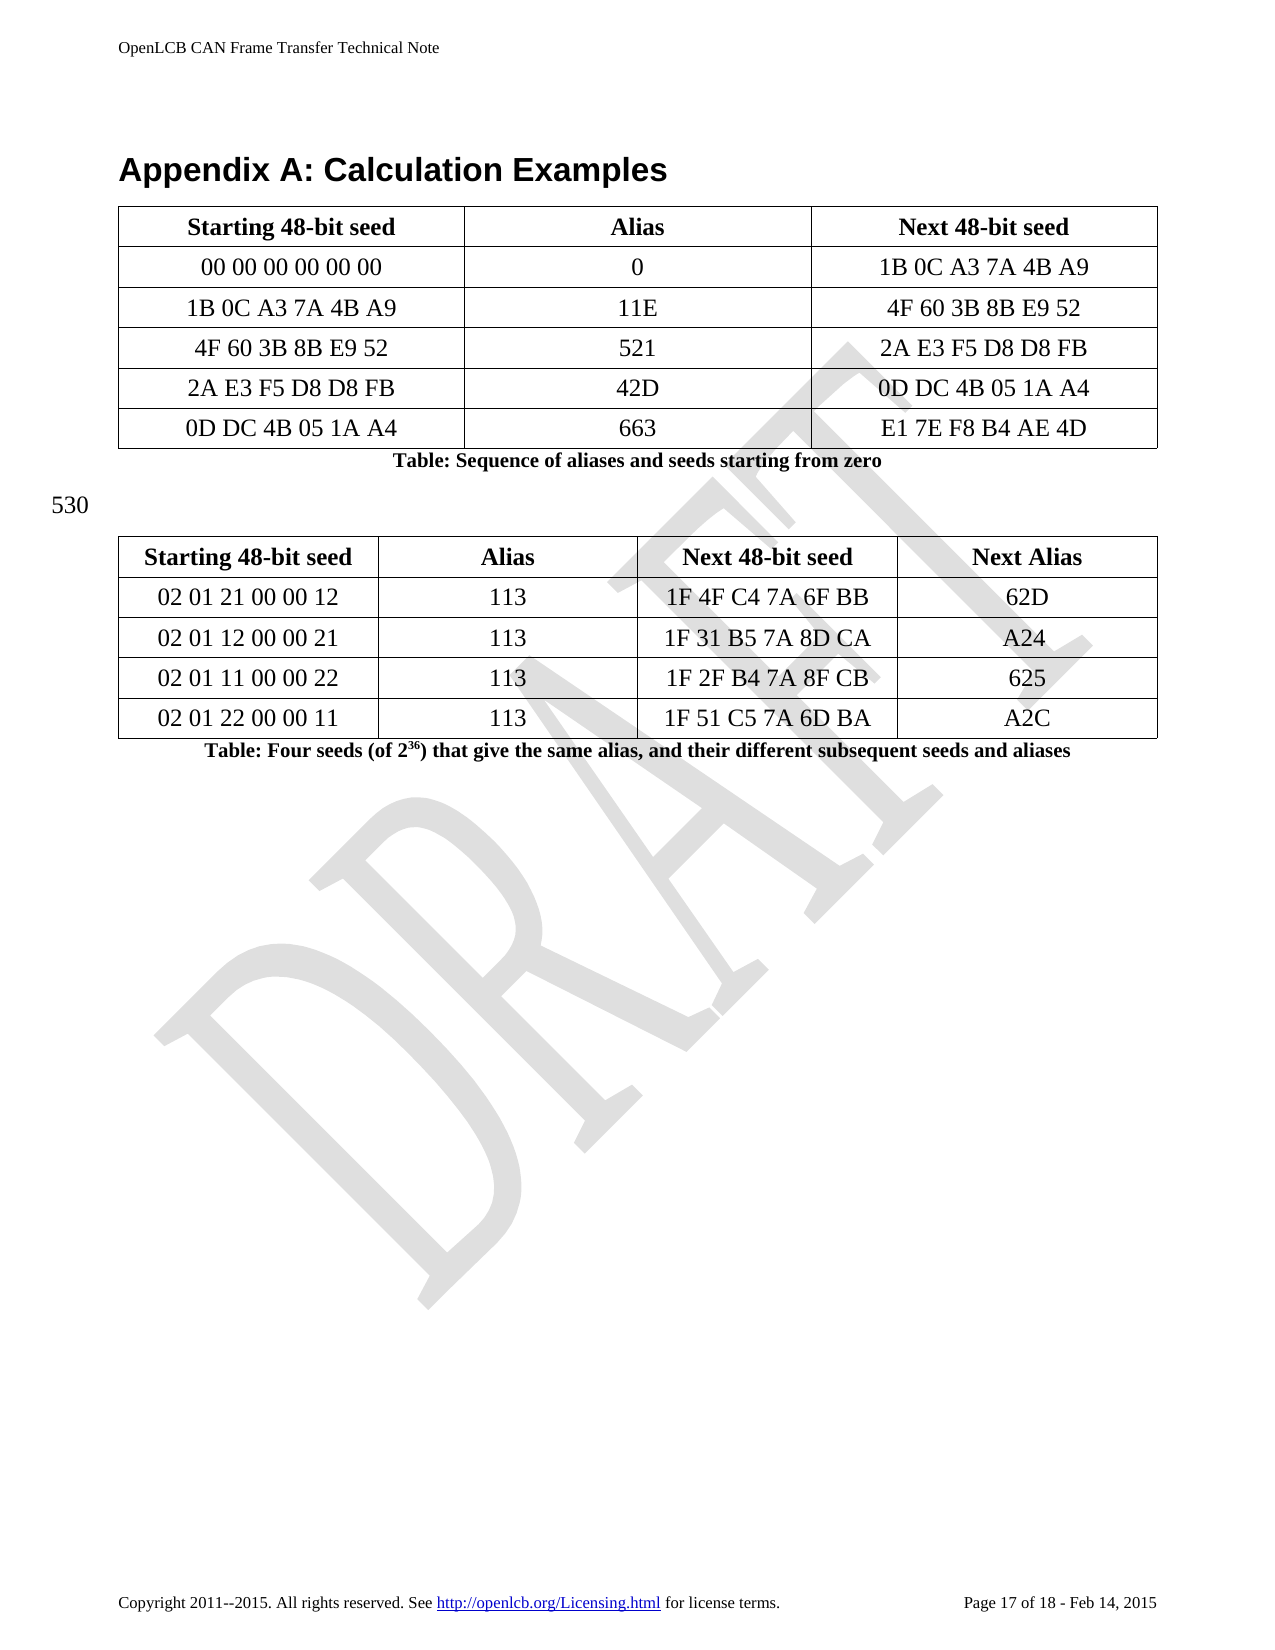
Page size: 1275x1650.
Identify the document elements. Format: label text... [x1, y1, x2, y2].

text Appendix A: Calculation Examples [118, 150, 1157, 188]
table_cell 1F 51 C5 7A [638, 699, 798, 738]
table_cell 02 01 12 00 00 21 [119, 618, 378, 657]
table_cell 0D DC 4B 05 1A A4 [119, 409, 464, 448]
table_cell 1F 31 B5 7A 8D CA [638, 618, 717, 657]
table_cell 1F 31 B5 7A 8D CA [823, 618, 897, 657]
table_cell 521 [465, 328, 811, 367]
table_header Starting 48-bit seed [119, 207, 464, 246]
table_cell 6D BA [802, 699, 897, 738]
table_cell 113 [379, 618, 637, 657]
table_cell 4F 60 3B 8B E9 52 [119, 328, 464, 367]
table_header Next Alias [941, 537, 1157, 577]
table_cell E1 7E F8 B4 AE 4D [815, 409, 1157, 448]
table_cell 0D DC 4B 05 1A A4 [819, 374, 898, 408]
table_header Alias [379, 537, 637, 577]
table_cell 2A E3 F5 D8 D8 FB [119, 369, 464, 408]
table_cell 113 [379, 578, 637, 617]
text Table: Sequence of aliases and seeds starting from zero [118, 449, 739, 472]
table_cell 4F 60 3B 8B E9 52 [812, 288, 1157, 327]
table_cell 11E [465, 288, 811, 327]
table_cell 1F 4F C4 7A 6F BB [638, 581, 677, 617]
table_cell [535, 658, 637, 698]
text Table: Four seeds (of 236) that give the same alias, and their different subsequent seeds and aliases [655, 739, 822, 762]
table_cell 00 00 00 00 00 00 [119, 247, 464, 287]
table_cell A24 [898, 618, 1018, 657]
table_cell A24 [1022, 618, 1157, 657]
table_cell 02 01 22 00 00 11 [119, 699, 378, 738]
table_cell 1F 4F C4 7A 6F BB [681, 578, 897, 617]
table_header [898, 537, 938, 577]
table_cell 0D DC 4B 05 1A A4 [877, 369, 1157, 408]
table_cell 1F 2F B4 7A 8F CB [761, 658, 795, 675]
text Table: Four seeds (of 236) that give the same alias, and their different subsequent seeds and aliases [842, 739, 1157, 762]
table_cell 1B 0C A3 7A 4B A9 [812, 247, 1157, 287]
table_header Next 48-bit seed [812, 207, 1157, 246]
table_cell [898, 578, 978, 617]
table_cell 663 [465, 409, 779, 448]
table_cell 113 [379, 658, 525, 698]
table_cell [778, 432, 809, 448]
table_cell 113 [379, 699, 552, 738]
table_cell 625 [1042, 658, 1157, 698]
table_cell 2A E3 F5 D8 D8 FB [812, 328, 1157, 367]
table_cell 1F 2F B4 7A 8F CB [798, 658, 897, 698]
table_cell 02 01 11 00 00 22 [119, 658, 378, 698]
table_cell 1F 31 B5 7A 8D CA [721, 618, 815, 657]
table_cell 625 [898, 658, 1033, 698]
table_cell 02 01 21 00 00 12 [119, 578, 378, 617]
table_cell 42D [465, 369, 811, 408]
table_header Starting 48-bit seed [119, 537, 378, 577]
table_cell 1F 2F B4 7A 8F CB [638, 658, 758, 698]
table_cell 62D [982, 578, 1157, 617]
table_header Alias [465, 207, 811, 246]
table_header Next 48-bit seed [665, 537, 897, 577]
table_cell 1B 0C A3 7A 4B A9 [119, 288, 464, 327]
table_cell [547, 703, 598, 738]
text Table: Sequence of aliases and seeds starting from zero [853, 449, 1157, 472]
text Table: Sequence of aliases and seeds starting from zero [759, 449, 833, 472]
text Table: Four seeds (of 236) that give the same alias, and their different subsequent seeds and aliases [118, 739, 568, 762]
table_cell 0 [465, 247, 811, 287]
table_cell A2C [898, 699, 1157, 738]
table_cell [596, 699, 637, 727]
